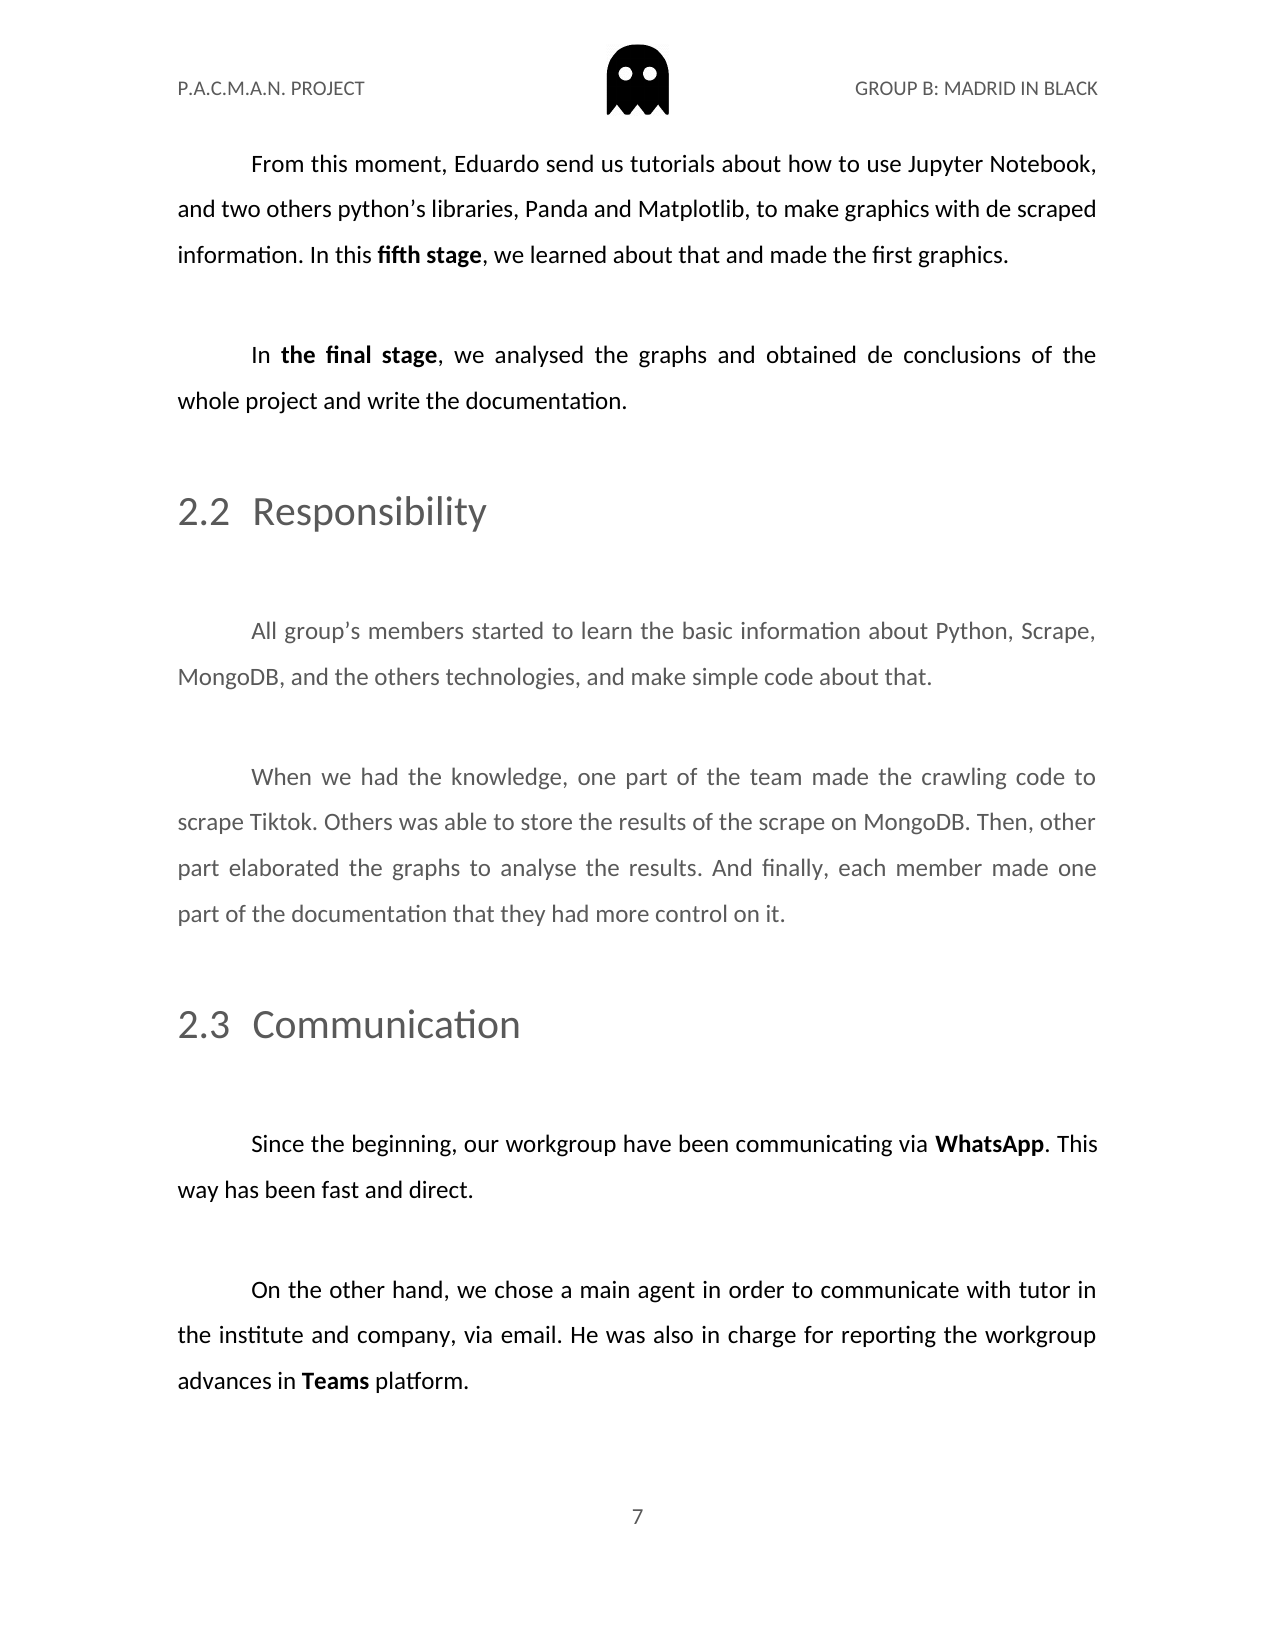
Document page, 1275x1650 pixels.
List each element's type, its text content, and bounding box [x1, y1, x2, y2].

text From this moment, Eduardo send us tutorials about how to use Jupyter Notebook, and two others python’s libraries, Panda and Matplotlib, to make graphics with de scraped information. In this fifth stage, we learned about that and made the first graphics. [177, 148, 1098, 270]
text When we had the knowledge, one part of the team made the crawling code to scrape Tiktok. Others was able to store the results of the scrape on MongoDB. Then, other part elaborated the graphs to analyse the results. And finally, each member made one part of the documentation that they had more control on it. [177, 761, 1098, 928]
text All group’s members started to learn the basic information about Python, Scrape, MongoDB, and the others technologies, and make simple code about that. [177, 615, 1098, 691]
list Responsibility [177, 485, 1098, 536]
text On the other hand, we chose a main agent in order to communicate with tutor in the institute and company, via email. He was also in charge for reporting the workgroup advances in Teams platform. [177, 1274, 1098, 1396]
text Since the beginning, our workgroup have been communicating via WhatsApp. This way has been fast and direct. [177, 1128, 1098, 1204]
list Communication [177, 998, 1098, 1049]
text In the final stage, we analysed the graphs and obtained de conclusions of the whole project and write the documentation. [177, 339, 1098, 415]
